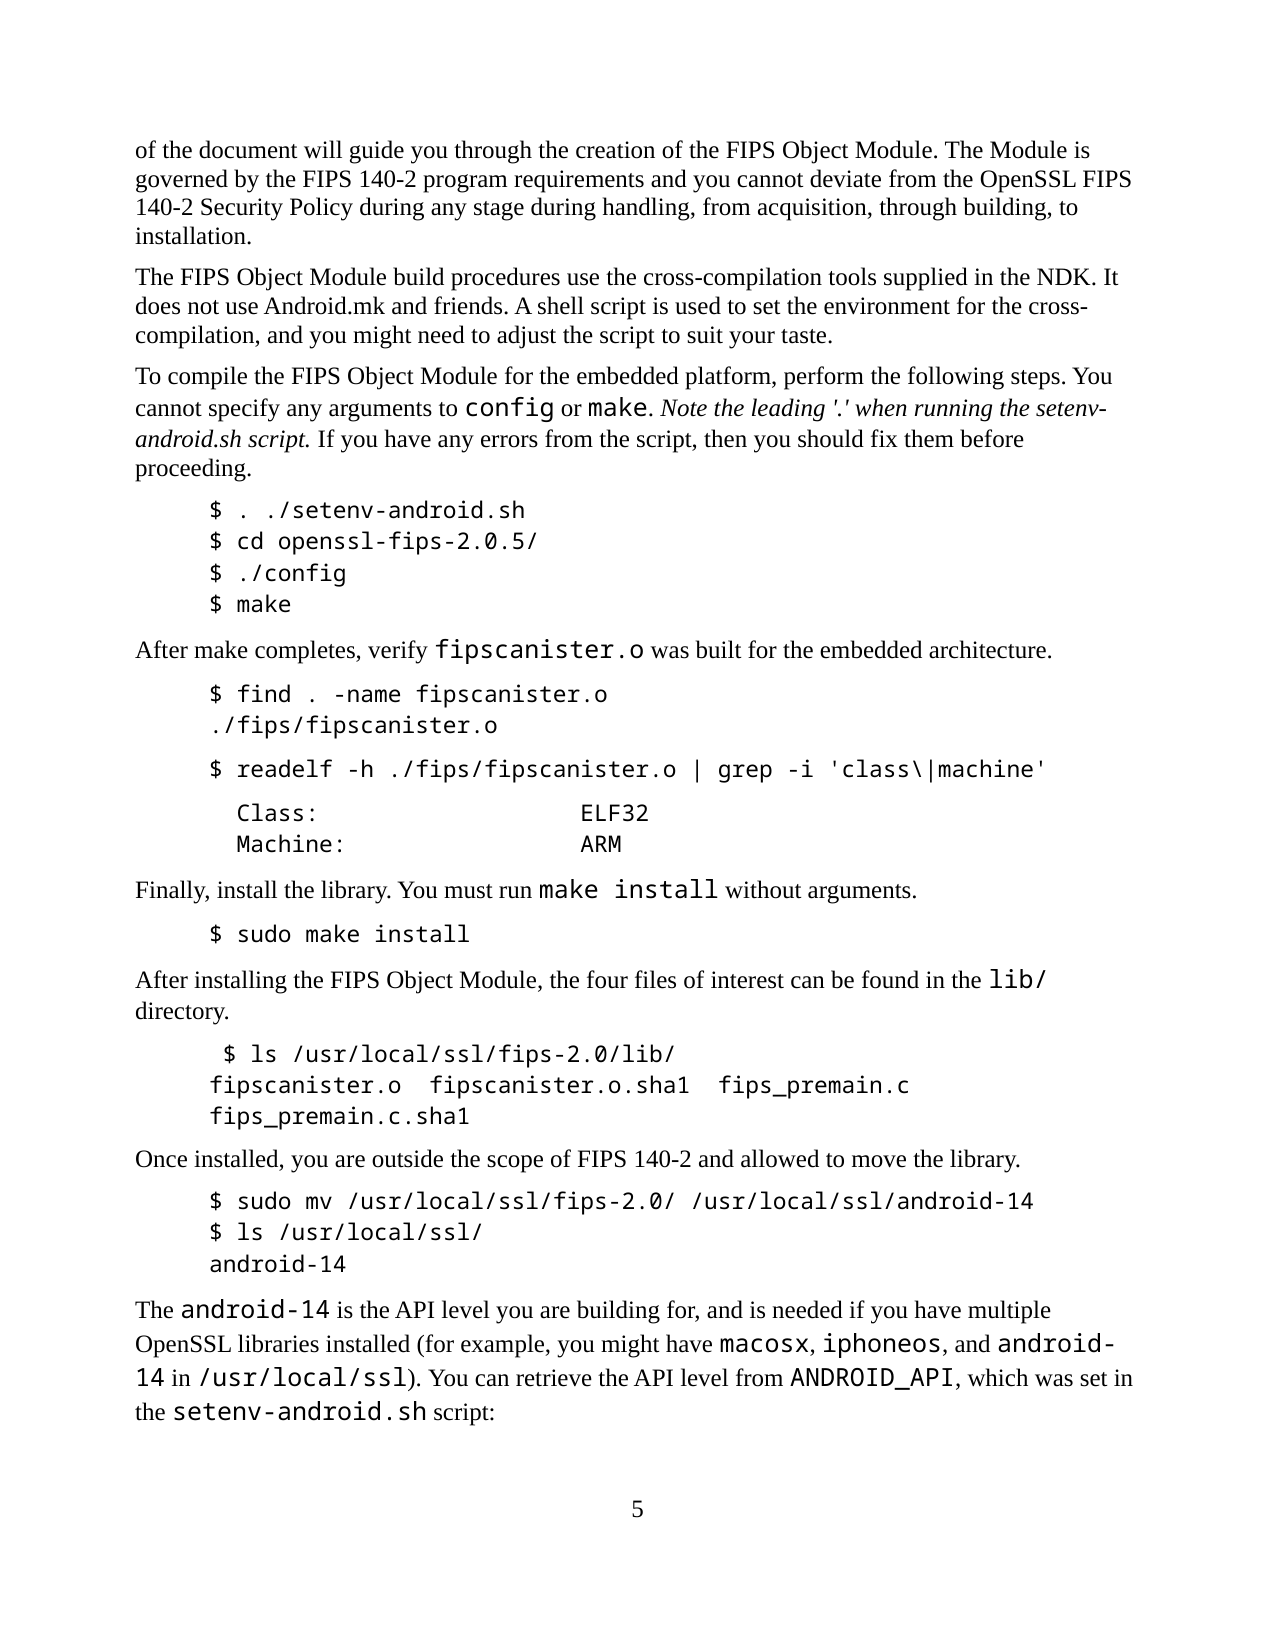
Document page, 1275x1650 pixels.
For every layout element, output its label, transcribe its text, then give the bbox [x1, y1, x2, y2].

text To compile the FIPS Object Module for the embedded platform, perform the following steps. You cannot specify any arguments to config or make. Note the leading '.' when running the setenv-android.sh script. If you have any errors from the script, then you should fix them before proceeding. [135, 361, 1140, 482]
text $ readelf -h ./fips/fipscanister.o | grep -i 'class\|machine' [209, 753, 1140, 784]
text Class: ELF32 Machine: ARM [209, 797, 1140, 859]
text of the document will guide you through the creation of the FIPS Object Module. The Module is governed by the FIPS 140-2 program requirements and you cannot deviate from the OpenSSL FIPS 140-2 Security Policy during any stage during handling, from acquisition, through building, to installation. [135, 135, 1140, 250]
text $ sudo make install [209, 918, 1140, 950]
text $ find . -name fipscanister.o ./fips/fipscanister.o [209, 678, 1140, 741]
text After installing the FIPS Object Module, the four files of interest can be found in the lib/ directory. [135, 962, 1140, 1025]
text $ sudo mv /usr/local/ssl/fips-2.0/ /usr/local/ssl/android-14 $ ls /usr/local/ssl/ android-14 [209, 1185, 1140, 1279]
text The FIPS Object Module build procedures use the cross-compilation tools supplied in the NDK. It does not use Android.mk and friends. A shell script is used to set the environment for the cross-compilation, and you might need to adjust the script to suit your taste. [135, 262, 1140, 349]
text The android-14 is the API level you are building for, and is needed if you have multiple OpenSSL libraries installed (for example, you might have macosx, iphoneos, and android-14 in /usr/local/ssl). You can retrieve the API level from ANDROID_API, which was set in the setenv-android.sh script: [135, 1291, 1140, 1427]
text After make completes, verify fipscanister.o was built for the embedded architecture. [135, 632, 1140, 666]
text $ ls /usr/local/ssl/fips-2.0/lib/ fipscanister.o fipscanister.o.sha1 fips_premain.c fips_premain.c.sha1 [209, 1037, 1140, 1131]
text Finally, install the library. You must run make install without arguments. [135, 872, 1140, 906]
text $ . ./setenv-android.sh $ cd openssl-fips-2.0.5/ $ ./config $ make [209, 494, 1140, 619]
text Once installed, you are outside the scope of FIPS 140-2 and allowed to move the library. [135, 1144, 1140, 1172]
